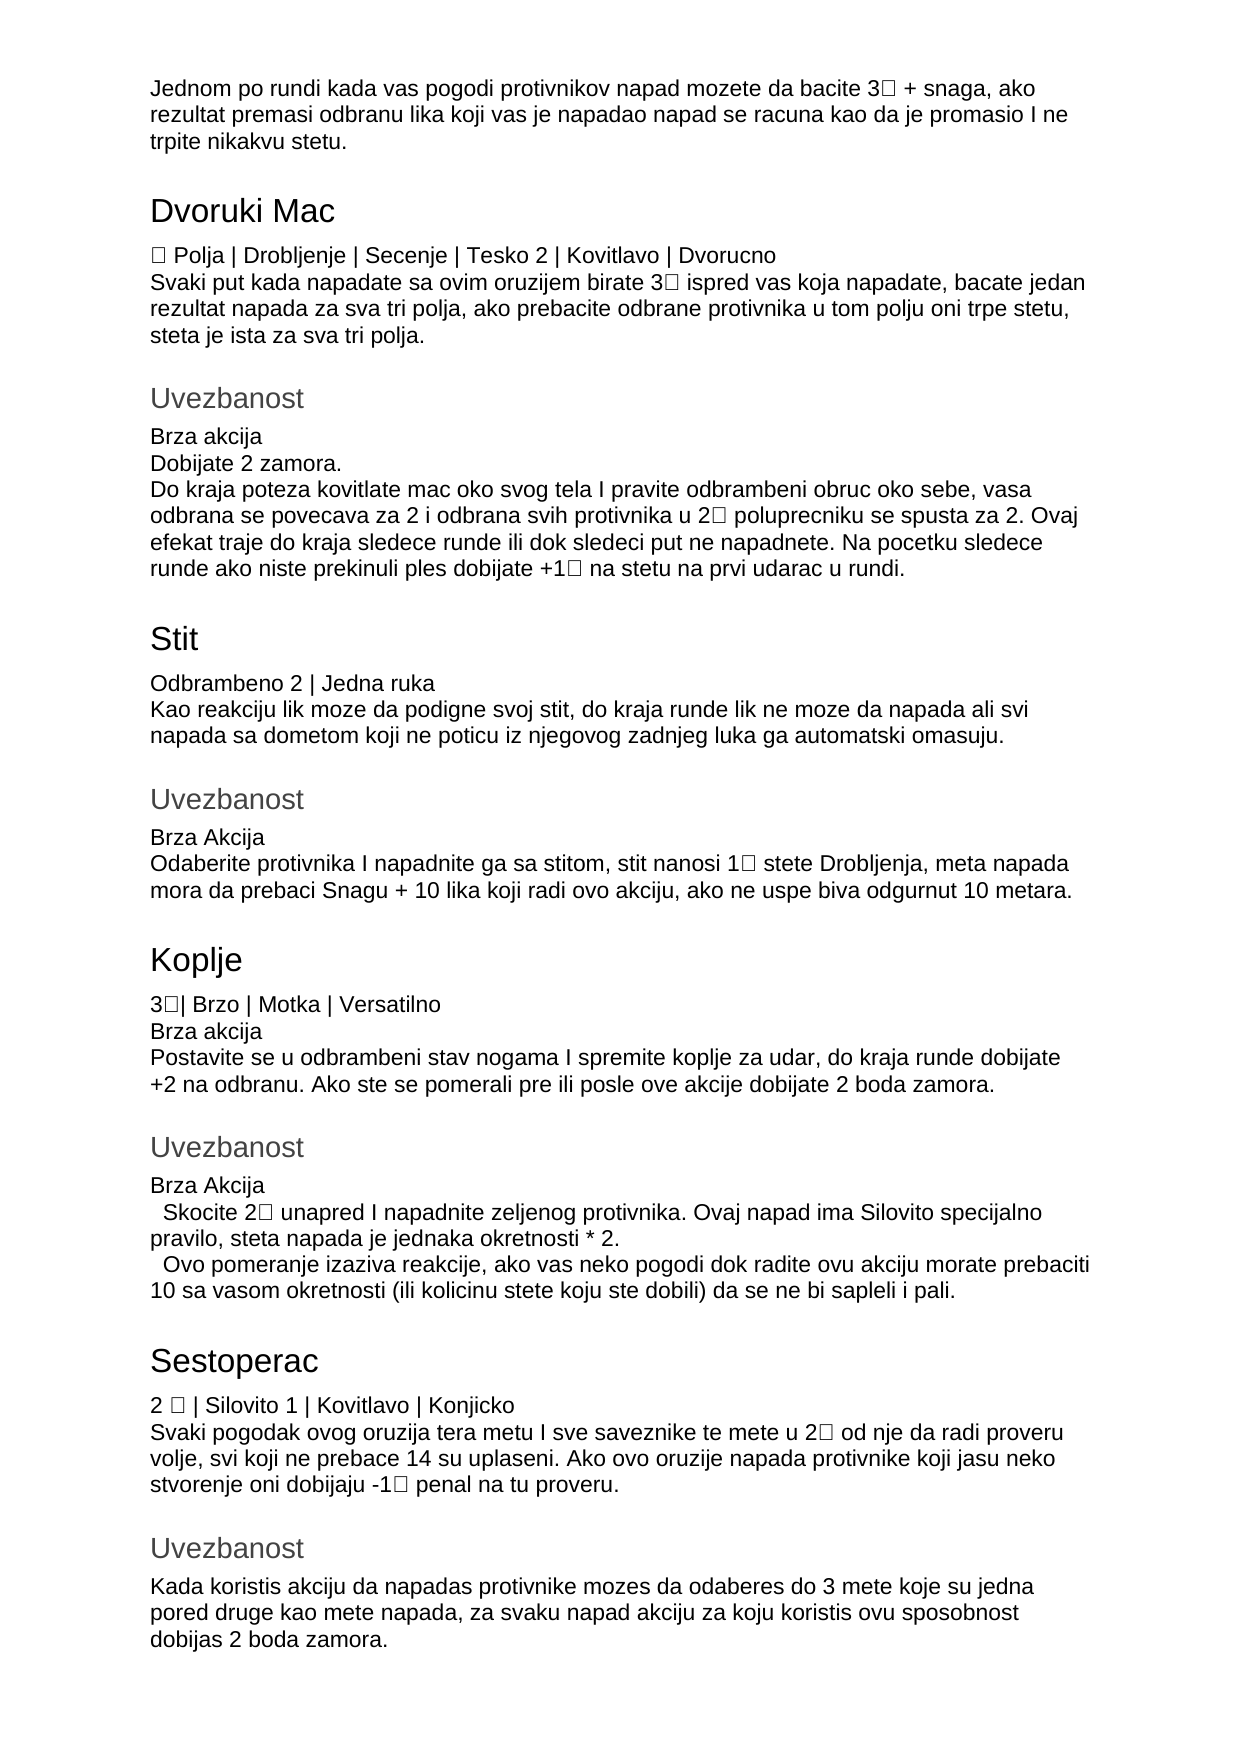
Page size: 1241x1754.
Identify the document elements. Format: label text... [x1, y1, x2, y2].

text Brza akcija [150, 423, 1091, 449]
text Brza Akcija [150, 1172, 1091, 1198]
text 💥 Polja | Drobljenje | Secenje | Tesko 2 | Kovitlavo | Dvorucno [150, 242, 1091, 269]
subtitle Uvezbanost [150, 782, 1091, 816]
text Do kraja poteza kovitlate mac oko svog tela I pravite odbrambeni obruc oko sebe, vasa odbrana se povecava za 2 i odbrana svih protivnika u 2💥 poluprecniku se spusta za 2. Ovaj efekat traje do kraja sledece runde ili dok sledeci put ne napadnete. Na pocetku sledece runde ako niste prekinuli ples dobijate +1🎲 na stetu na prvi udarac u rundi. [150, 476, 1091, 581]
subtitle Koplje [150, 941, 1091, 979]
subtitle Sestoperac [150, 1341, 1091, 1380]
text Svaki put kada napadate sa ovim oruzijem birate 3💥 ispred vas koja napadate, bacate jedan rezultat napada za sva tri polja, ako prebacite odbrane protivnika u tom polju oni trpe stetu, steta je ista za sva tri polja. [150, 269, 1091, 348]
subtitle Uvezbanost [150, 1531, 1091, 1564]
text 3💥| Brzo | Motka | Versatilno [150, 991, 1091, 1018]
text Odaberite protivnika I napadnite ga sa stitom, stit nanosi 1🎲 stete Drobljenja, meta napada mora da prebaci Snagu + 10 lika koji radi ovo akciju, ako ne uspe biva odgurnut 10 metara. [150, 850, 1091, 903]
text Svaki pogodak ovog oruzija tera metu I sve saveznike te mete u 2💥 od nje da radi proveru volje, svi koji ne prebace 14 su uplaseni. Ako ovo oruzije napada protivnike koji jasu neko stvorenje oni dobijaju -1🎲 penal na tu proveru. [150, 1419, 1091, 1498]
subtitle Stit [150, 619, 1091, 657]
text Kada koristis akciju da napadas protivnike mozes da odaberes do 3 mete koje su jedna pored druge kao mete napada, za svaku napad akciju za koju koristis ovu sposobnost dobijas 2 boda zamora. [150, 1573, 1091, 1652]
subtitle Dvoruki Mac [150, 192, 1091, 230]
text 2 💥 | Silovito 1 | Kovitlavo | Konjicko [150, 1392, 1091, 1419]
text Brza Akcija [150, 824, 1091, 850]
text Ovo pomeranje izaziva reakcije, ako vas neko pogodi dok radite ovu akciju morate prebaciti 10 sa vasom okretnosti (ili kolicinu stete koju ste dobili) da se ne bi sapleli i pali. [150, 1251, 1091, 1304]
text Skocite 2💥 unapred I napadnite zeljenog protivnika. Ovaj napad ima Silovito specijalno pravilo, steta napada je jednaka okretnosti * 2. [150, 1198, 1091, 1251]
text Brza akcija [150, 1018, 1091, 1044]
text Kao reakciju lik moze da podigne svoj stit, do kraja runde lik ne moze da napada ali svi napada sa dometom koji ne poticu iz njegovog zadnjeg luka ga automatski omasuju. [150, 696, 1091, 749]
text Odbrambeno 2 | Jedna ruka [150, 670, 1091, 696]
subtitle Uvezbanost [150, 381, 1091, 415]
subtitle Uvezbanost [150, 1130, 1091, 1164]
text Jednom po rundi kada vas pogodi protivnikov napad mozete da bacite 3🎲 + snaga, ako rezultat premasi odbranu lika koji vas je napadao napad se racuna kao da je promasio I ne trpite nikakvu stetu. [150, 75, 1091, 154]
text Dobijate 2 zamora. [150, 449, 1091, 476]
text Postavite se u odbrambeni stav nogama I spremite koplje za udar, do kraja runde dobijate +2 na odbranu. Ako ste se pomerali pre ili posle ove akcije dobijate 2 boda zamora. [150, 1044, 1091, 1097]
